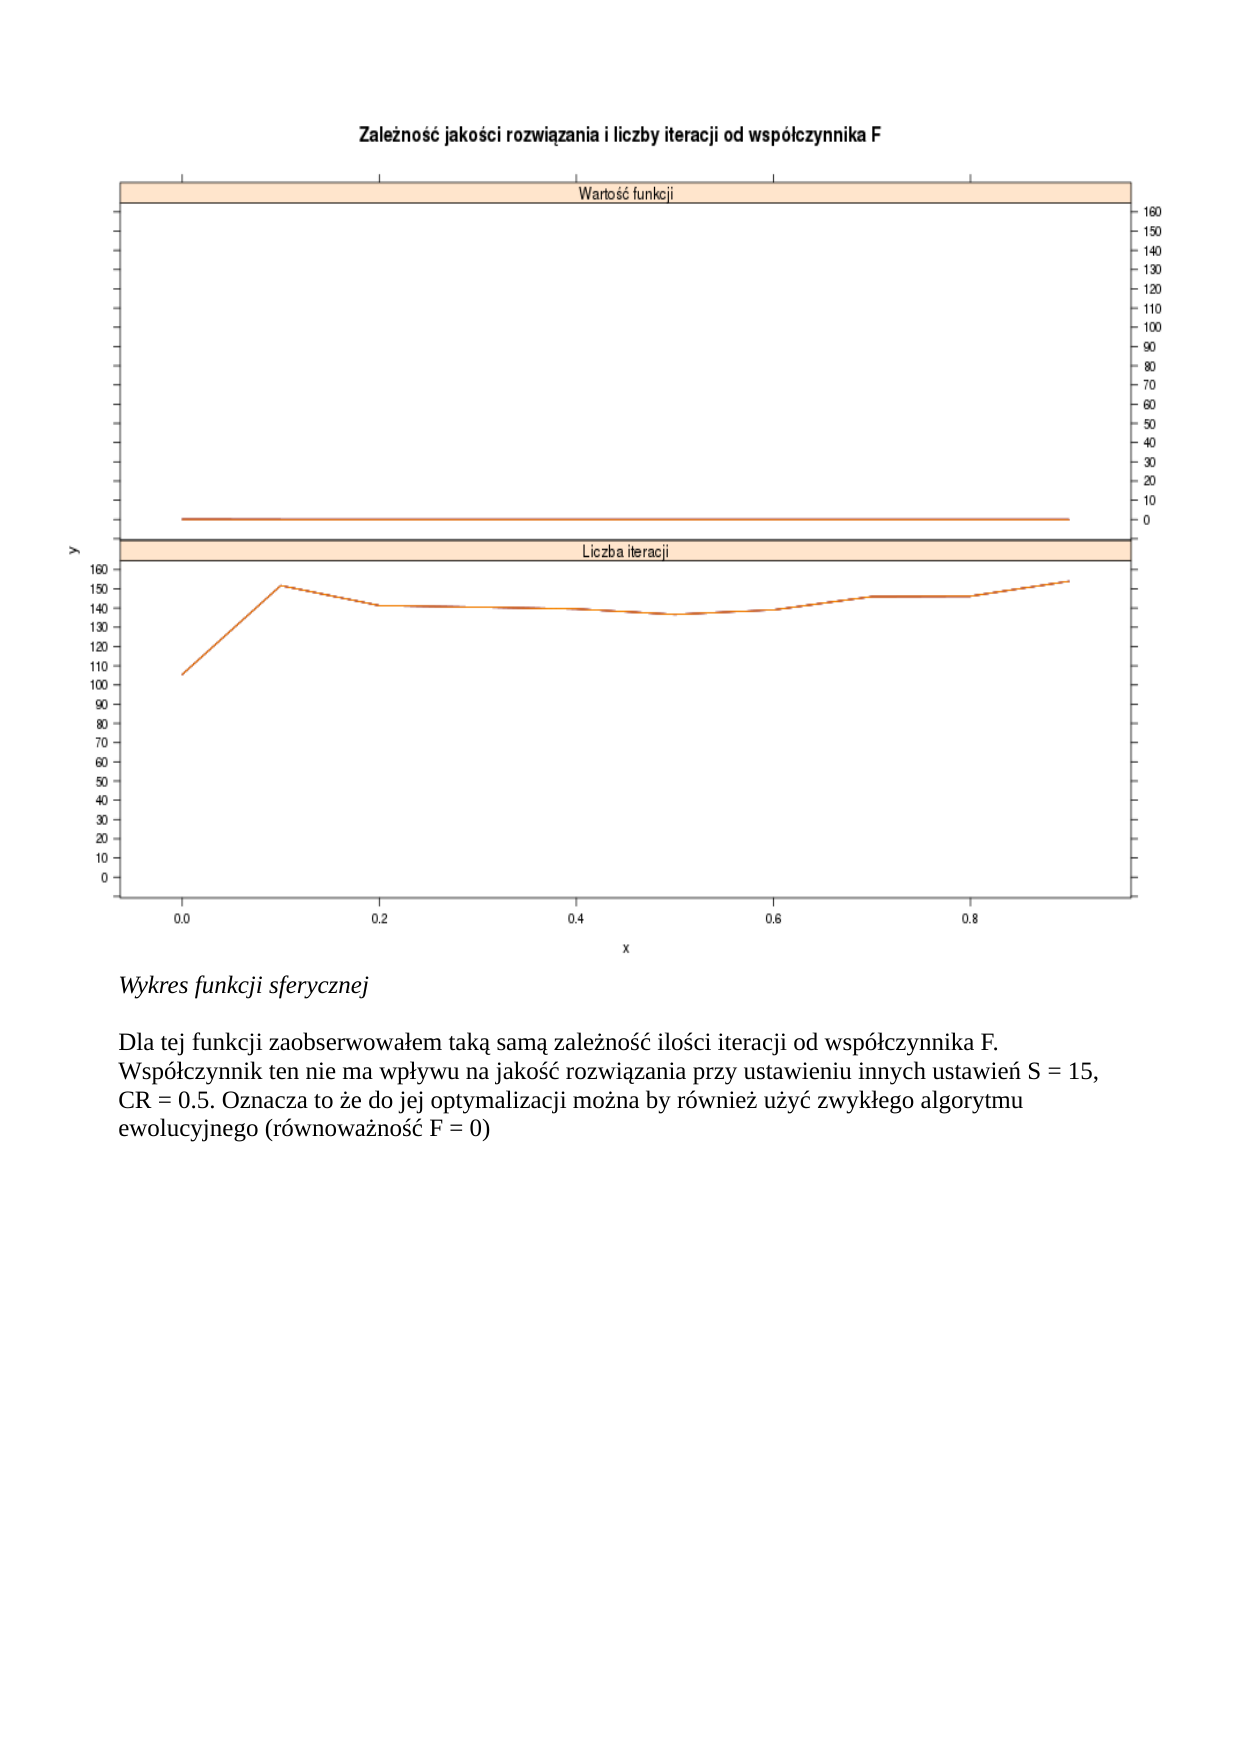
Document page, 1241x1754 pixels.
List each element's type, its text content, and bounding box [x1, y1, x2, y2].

text Dla tej funkcji zaobserwowałem taką samą zależność ilości iteracji od współczynnika F. Współczynnik ten nie ma wpływu na jakość rozwiązania przy ustawieniu innych ustawień S = 15, CR = 0.5. Oznacza to że do jej optymalizacji można by również użyć zwykłego algorytmu ewolucyjnego (równoważność F = 0) [118, 1027, 1122, 1142]
text Wykres funkcji sferycznej [118, 970, 1122, 998]
picture [59, 118, 1182, 970]
